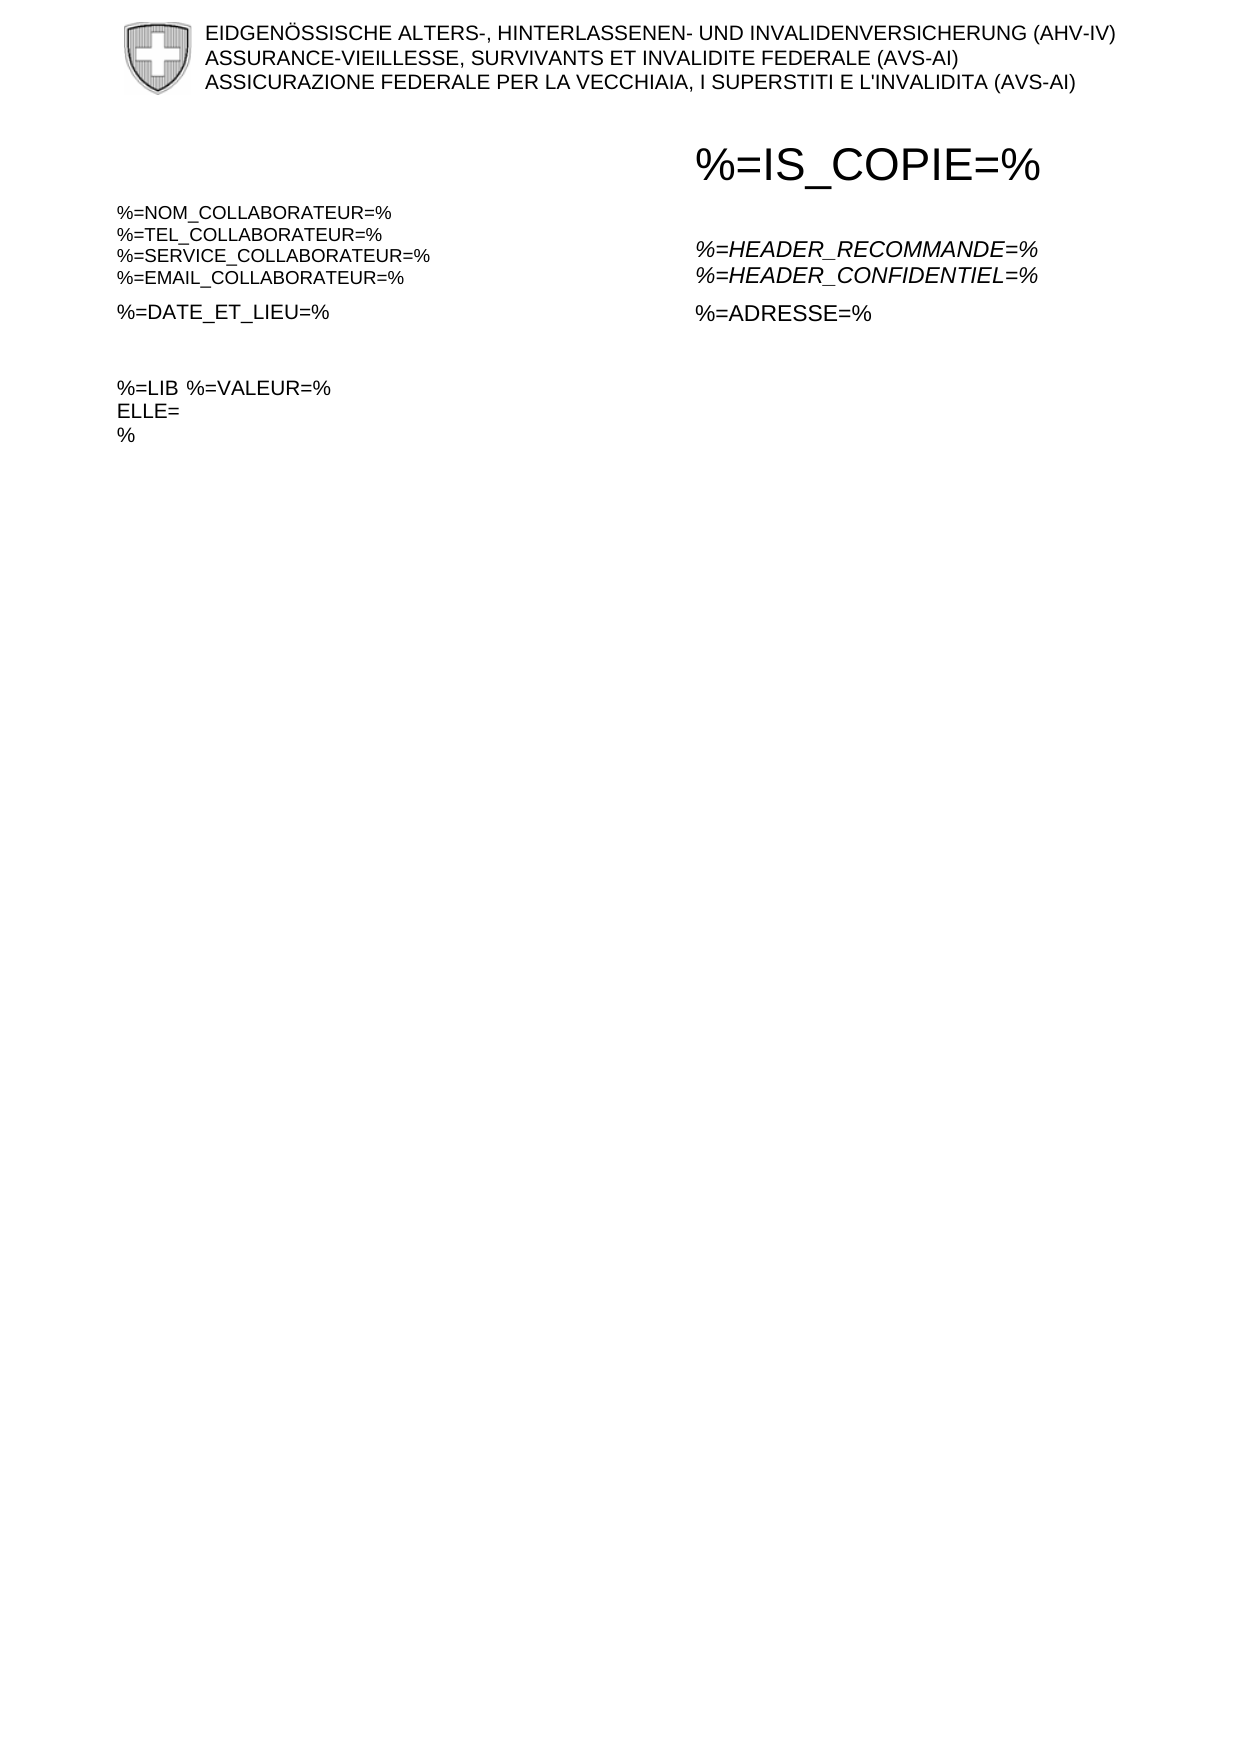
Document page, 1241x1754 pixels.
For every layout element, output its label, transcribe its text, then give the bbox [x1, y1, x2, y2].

table_header [118, 132, 689, 196]
table_cell %=ADRESSE=% [689, 294, 1122, 486]
table_cell %=HEADER_RECOMMANDE=% %=HEADER_CONFIDENTIEL=% [689, 196, 1122, 294]
picture [124, 22, 192, 95]
text ASSURANCE-VIEILLESSE, SURVIVANTS ET INVALIDITE FEDERALE (AVS-AI) [192, 46, 1122, 70]
table_cell [188, 329, 689, 369]
table_cell [118, 329, 188, 369]
table_cell %=LIBELLE=% [118, 370, 188, 453]
table_cell [188, 453, 689, 486]
table_header %=IS_COPIE=% [689, 132, 1122, 196]
table_cell %=DATE_ET_LIEU=% [118, 294, 689, 329]
text ASSICURAZIONE FEDERALE PER LA VECCHIAIA, I SUPERSTITI E L'INVALIDITA (AVS-AI) [192, 70, 1122, 94]
table_cell %=NOM_COLLABORATEUR=% %=TEL_COLLABORATEUR=% %=SERVICE_COLLABORATEUR=% %=EMAIL_COLLABORATEUR=% [118, 196, 689, 294]
text EIDGENÖSSISCHE ALTERS-, HINTERLASSENEN- UND INVALIDENVERSICHERUNG (AHV-IV) [118, 17, 1122, 46]
table_header [206, 111, 1111, 132]
table_cell %=VALEUR=% [188, 370, 689, 453]
table_cell [118, 453, 188, 486]
